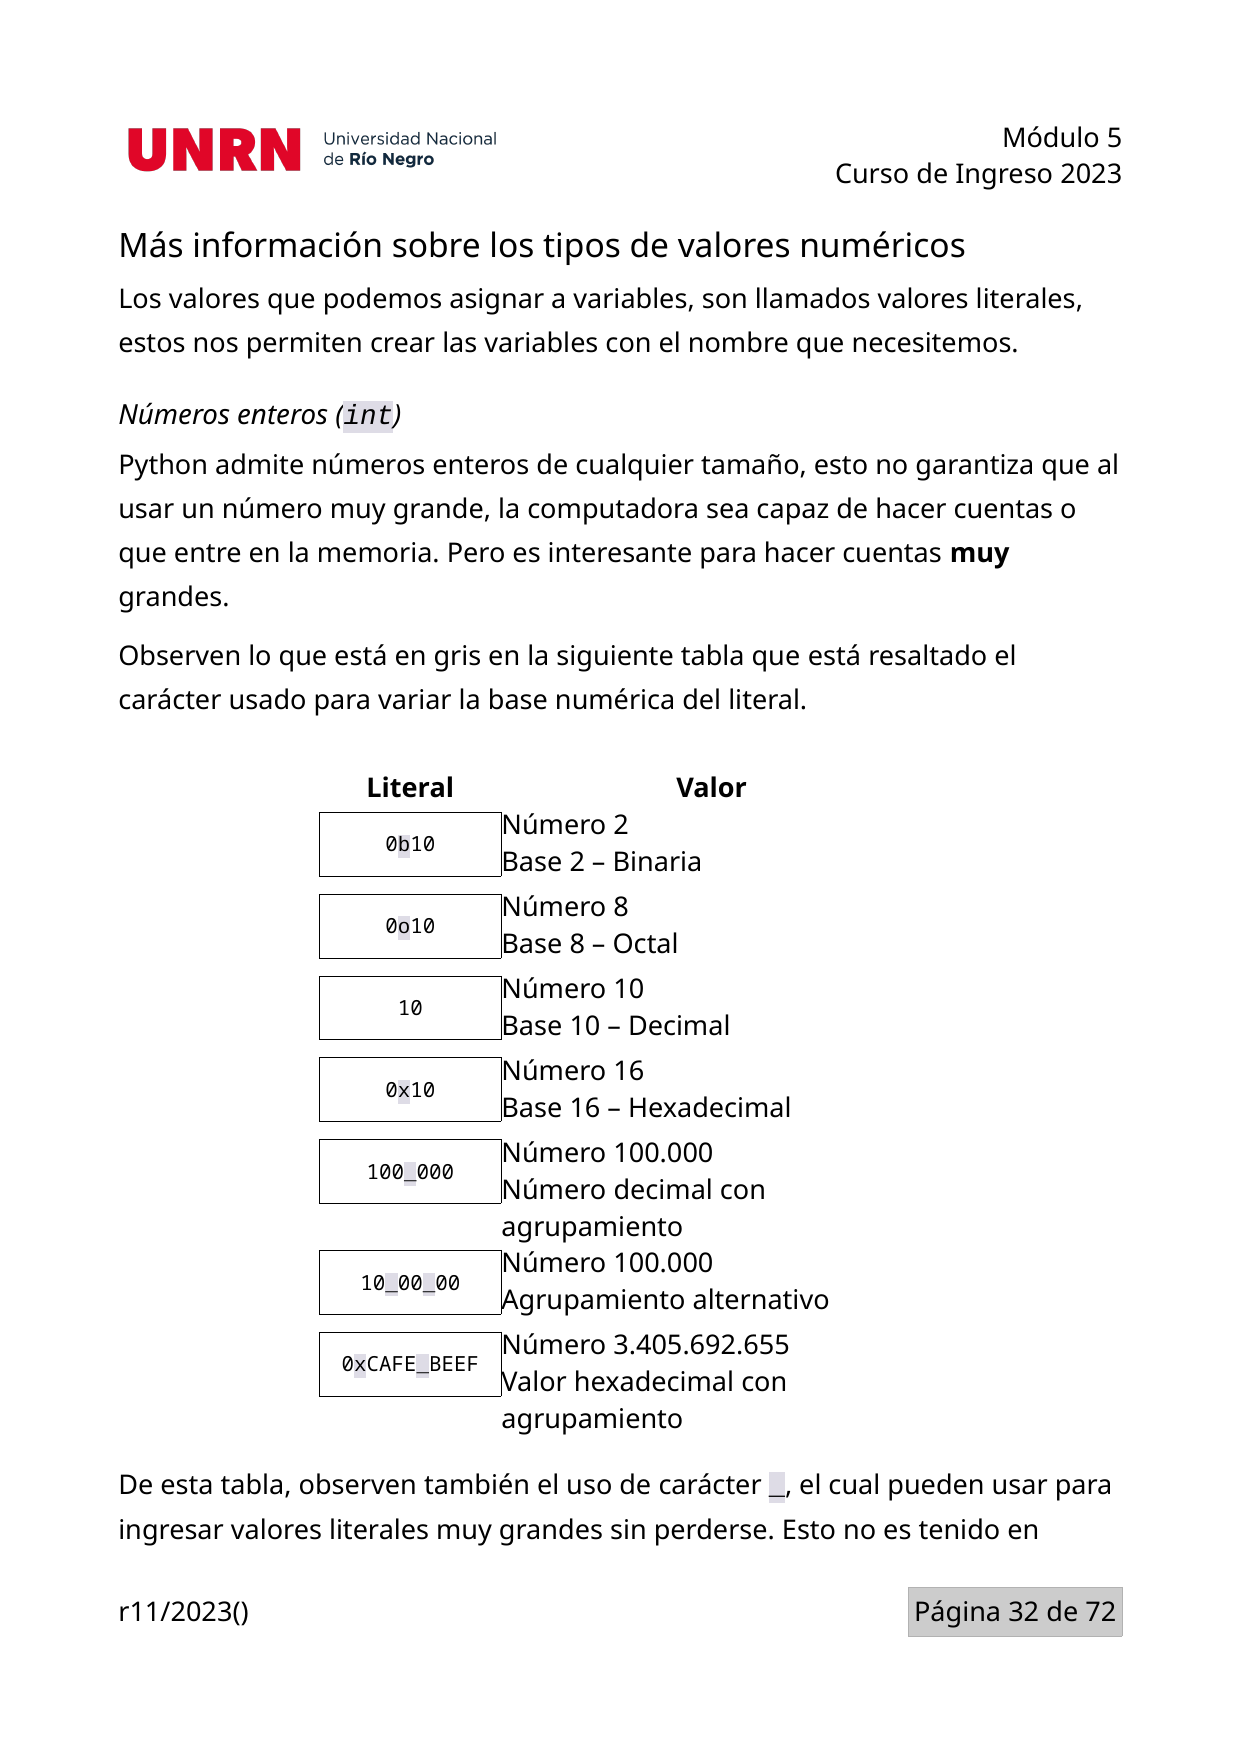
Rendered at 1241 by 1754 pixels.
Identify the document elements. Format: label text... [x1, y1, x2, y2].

table_cell [319, 1051, 501, 1057]
table_cell 0b10 [320, 813, 501, 876]
table_cell [319, 877, 501, 888]
table_cell [319, 1204, 501, 1244]
subtitle Más información sobre los tipos de valores numéricos [118, 221, 1122, 267]
table_cell [319, 1244, 501, 1250]
table_cell [319, 1326, 501, 1332]
text Los valores que podemos asignar a variables, son llamados valores literales, estos nos permiten crear las variables con el nombre que necesitemos. [118, 279, 1122, 361]
table_cell Número 100.000 Número decimal con agrupamiento [501, 1133, 921, 1244]
subtitle Números enteros (int) [118, 395, 1122, 433]
table_cell [319, 1315, 501, 1326]
table_header Literal [319, 769, 501, 806]
table_header Valor [501, 769, 921, 806]
table_cell 10_00_00 [320, 1251, 501, 1314]
table_cell [319, 1040, 501, 1051]
table_cell Número 3.405.692.655 Valor hexadecimal con agrupamiento [501, 1326, 921, 1436]
table_cell 0o10 [320, 895, 501, 958]
table_cell 10 [320, 977, 501, 1039]
text Python admite números enteros de cualquier tamaño, esto no garantiza que al usar un número muy grande, la computadora sea capaz de hacer cuentas o que entre en la memoria. Pero es interesante para hacer cuentas muy grandes. [118, 445, 1122, 615]
table_cell 0x10 [320, 1058, 501, 1121]
table_cell Número 8 Base 8 – Octal [501, 888, 921, 969]
table_cell Número 2 Base 2 – Binaria [501, 806, 921, 888]
table_cell 100_000 [320, 1140, 501, 1203]
table_cell 0xCAFE_BEEF [320, 1333, 501, 1396]
table_cell [319, 959, 501, 969]
table_cell [319, 806, 501, 812]
table_cell Número 16 Base 16 – Hexadecimal [501, 1051, 921, 1133]
table_cell Número 100.000 Agrupamiento alternativo [501, 1244, 921, 1326]
text Observen lo que está en gris en la siguiente tabla que está resaltado el carácter usado para variar la base numérica del literal. [118, 637, 1122, 718]
table_cell [319, 970, 501, 976]
table_cell [319, 1133, 501, 1139]
text De esta tabla, observen también el uso de carácter _, el cual pueden usar para ingresar valores literales muy grandes sin perderse. Esto no es tenido en [118, 1466, 1122, 1547]
table_cell [319, 1122, 501, 1133]
table_cell [319, 888, 501, 894]
picture [118, 118, 505, 180]
table_cell Número 10 Base 10 – Decimal [501, 970, 921, 1051]
table_cell [319, 1397, 501, 1436]
